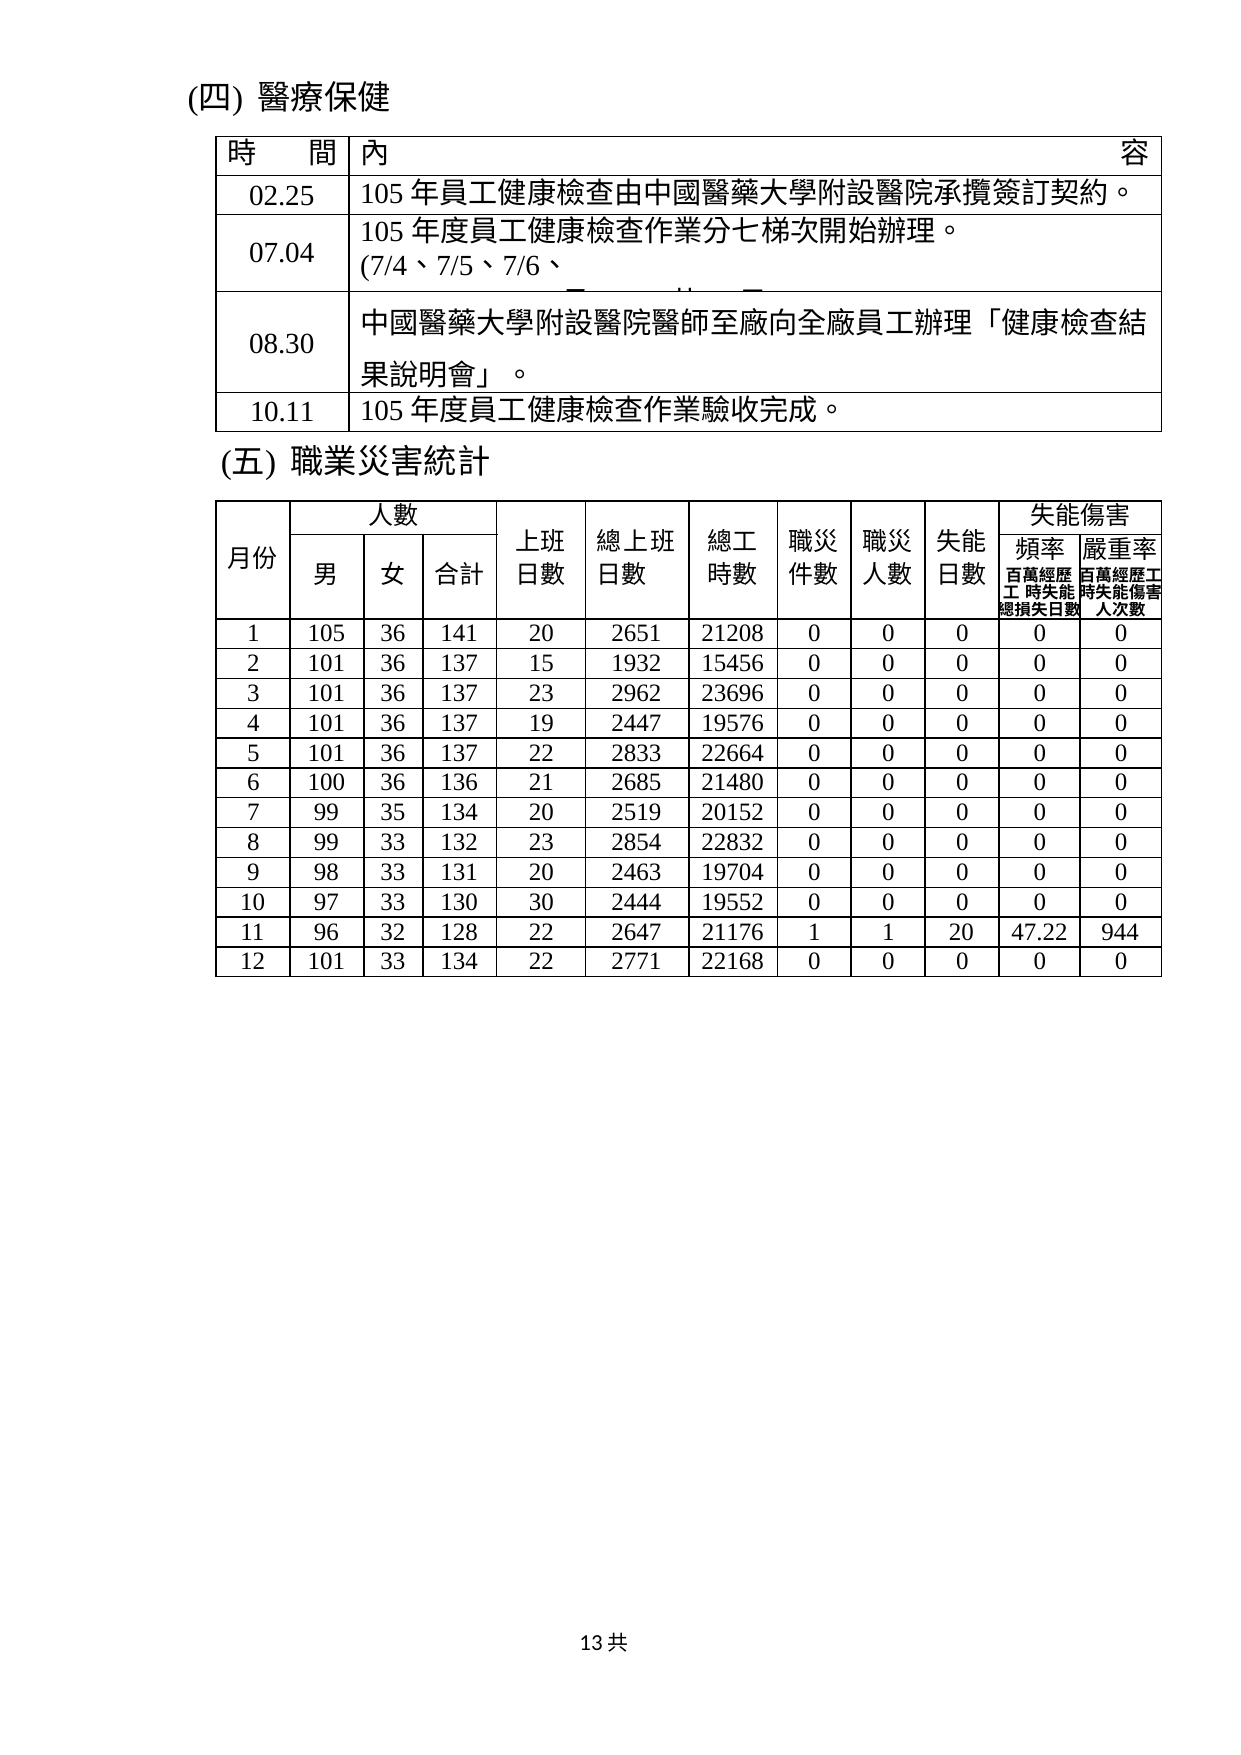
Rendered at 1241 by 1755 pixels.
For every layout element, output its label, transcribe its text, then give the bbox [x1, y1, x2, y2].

table_cell 21176 [690, 918, 777, 946]
table_cell 0 [778, 798, 850, 827]
table_cell 0 [1081, 679, 1161, 707]
table_cell 19576 [690, 709, 777, 737]
table_cell 0 [852, 798, 924, 827]
table_cell 女 [365, 535, 422, 618]
table_cell 合計 [424, 535, 496, 618]
table_cell 0 [778, 679, 850, 707]
table_cell 19552 [690, 888, 777, 916]
table_cell 1 [217, 620, 289, 648]
table_cell 1 [778, 918, 850, 946]
table_cell 2444 [586, 888, 688, 916]
table_cell 36 [365, 620, 422, 648]
table_cell 0 [778, 620, 850, 648]
table_cell 8 [217, 828, 289, 857]
table_cell 15 [497, 649, 585, 678]
table_cell 0 [926, 888, 998, 916]
table_cell 0 [926, 739, 998, 767]
table_cell 0 [852, 649, 924, 678]
table_cell 2447 [586, 709, 688, 737]
table_cell 0 [926, 709, 998, 737]
table_cell 2854 [586, 828, 688, 857]
table_cell 105 年員工健康檢查由中國醫藥大學附設醫院承攬簽訂契約。 [350, 176, 1161, 214]
table_cell 0 [852, 620, 924, 648]
table_cell 0 [1081, 739, 1161, 767]
table_cell 141 [424, 620, 496, 648]
table_cell 0 [1000, 649, 1079, 678]
table_header 職災 [778, 502, 850, 559]
table_header 職災 [852, 502, 924, 559]
table_cell 0 [852, 858, 924, 886]
table_cell 96 [291, 918, 363, 946]
table_cell 21208 [690, 620, 777, 648]
table_cell 0 [1000, 798, 1079, 827]
table_cell 22 [497, 948, 585, 976]
table_cell 日數 [926, 559, 998, 618]
table_cell 23 [497, 828, 585, 857]
table_cell 131 [424, 858, 496, 886]
table_cell 35 [365, 798, 422, 827]
table_cell 0 [1000, 709, 1079, 737]
table_cell 0 [1000, 769, 1079, 797]
table_cell 人次數 [1081, 601, 1161, 618]
table_cell 0 [1081, 858, 1161, 886]
table_cell 0 [852, 739, 924, 767]
table_cell 32 [365, 918, 422, 946]
table_cell 0 [1000, 620, 1079, 648]
table_header 月份 [217, 502, 289, 618]
table_header 總工 [690, 502, 777, 559]
table_cell 0 [852, 948, 924, 976]
table_cell 99 [291, 828, 363, 857]
table_cell 男 [291, 535, 363, 618]
table_cell 12 [217, 948, 289, 976]
table_cell 0 [926, 858, 998, 886]
table_cell 101 [291, 709, 363, 737]
table_cell 0 [926, 828, 998, 857]
table_cell 0 [926, 620, 998, 648]
table_cell 2685 [586, 769, 688, 797]
table_cell 105 年度員工健康檢查作業分七梯次開始辦理。(7/4、7/5、7/6、 7/7、7/11、7/12 及 7/14 共 7 日) [350, 215, 1161, 291]
table_cell 0 [778, 948, 850, 976]
table_cell 0 [1081, 948, 1161, 976]
table_cell 20 [497, 798, 585, 827]
table_cell 0 [778, 888, 850, 916]
table_cell 47.22 [1000, 918, 1079, 946]
table_cell 件數 [778, 559, 850, 618]
table_cell 0 [1000, 888, 1079, 916]
table_cell 嚴重率 百萬經歷工 時失能傷害 [1081, 535, 1161, 601]
table_cell 0 [926, 679, 998, 707]
table_header 時 間 [217, 137, 348, 174]
table_cell 0 [778, 739, 850, 767]
table_cell 08.30 [217, 292, 348, 392]
table_cell 22 [497, 918, 585, 946]
table_cell 36 [365, 739, 422, 767]
table_cell 36 [365, 649, 422, 678]
table_cell 0 [852, 679, 924, 707]
table_cell 137 [424, 649, 496, 678]
table_cell 0 [1000, 828, 1079, 857]
table_cell 2519 [586, 798, 688, 827]
table_cell 20 [497, 620, 585, 648]
table_cell 2463 [586, 858, 688, 886]
table_cell 6 [217, 769, 289, 797]
table_cell 20152 [690, 798, 777, 827]
table_cell 101 [291, 948, 363, 976]
table_cell 2833 [586, 739, 688, 767]
table_cell 0 [778, 828, 850, 857]
table_cell 0 [1081, 769, 1161, 797]
text (四) 醫療保健 [187, 75, 1174, 118]
table_cell 22168 [690, 948, 777, 976]
table_cell 頻率 百萬經歷工 時失能傷害 [1000, 535, 1079, 601]
table_cell 22664 [690, 739, 777, 767]
table_cell 20 [497, 858, 585, 886]
table_cell 23 [497, 679, 585, 707]
table_cell 19704 [690, 858, 777, 886]
table_cell 人數 [852, 559, 924, 618]
table_cell 134 [424, 948, 496, 976]
table_cell 總損失日數 [1000, 601, 1079, 618]
table_cell 101 [291, 649, 363, 678]
table_cell 5 [217, 739, 289, 767]
table_cell 1 [852, 918, 924, 946]
table_cell 100 [291, 769, 363, 797]
table_cell 0 [926, 769, 998, 797]
table_cell 0 [852, 709, 924, 737]
table_cell 0 [852, 888, 924, 916]
table_cell 33 [365, 858, 422, 886]
table_cell 2647 [586, 918, 688, 946]
table_cell 07.04 [217, 215, 348, 291]
table_cell 1932 [586, 649, 688, 678]
table_cell 0 [1000, 858, 1079, 886]
table_cell 33 [365, 888, 422, 916]
table_cell 中國醫藥大學附設醫院醫師至廠向全廠員工辦理「健康檢查結 果說明會」。 [350, 292, 1161, 392]
table_cell 0 [926, 649, 998, 678]
table_cell 105 年度員工健康檢查作業驗收完成。 [350, 393, 1161, 431]
table_cell 105 [291, 620, 363, 648]
table_cell 128 [424, 918, 496, 946]
table_cell 0 [1081, 888, 1161, 916]
table_cell 3 [217, 679, 289, 707]
table_cell 22 [497, 739, 585, 767]
table_cell 0 [778, 769, 850, 797]
table_cell 132 [424, 828, 496, 857]
table_cell 98 [291, 858, 363, 886]
table_cell 日數 [497, 559, 585, 618]
table_cell 0 [778, 858, 850, 886]
table_cell 2962 [586, 679, 688, 707]
table_cell 137 [424, 739, 496, 767]
table_cell 4 [217, 709, 289, 737]
table_cell 101 [291, 679, 363, 707]
table_cell 944 [1081, 918, 1161, 946]
table_cell 0 [852, 769, 924, 797]
table_cell 21480 [690, 769, 777, 797]
table_cell 36 [365, 769, 422, 797]
table_cell 0 [1081, 620, 1161, 648]
table_cell 0 [1081, 709, 1161, 737]
table_cell 9 [217, 858, 289, 886]
table_cell 0 [778, 649, 850, 678]
table_header 人數 [291, 502, 496, 533]
table_cell 日數 [586, 559, 688, 618]
table_cell 0 [1000, 739, 1079, 767]
table_cell 21 [497, 769, 585, 797]
table_cell 0 [1000, 679, 1079, 707]
table_header 上班 [497, 502, 585, 559]
table_cell 7 [217, 798, 289, 827]
table_cell 0 [1000, 948, 1079, 976]
table_cell 130 [424, 888, 496, 916]
table_cell 22832 [690, 828, 777, 857]
table_cell 0 [1081, 798, 1161, 827]
table_header 內 容 [350, 137, 1161, 174]
table_cell 33 [365, 828, 422, 857]
table_cell 137 [424, 709, 496, 737]
table_cell 33 [365, 948, 422, 976]
table_header 失能傷害 [1000, 502, 1161, 533]
table_cell 02.25 [217, 176, 348, 214]
table_cell 15456 [690, 649, 777, 678]
table_cell 30 [497, 888, 585, 916]
table_cell 99 [291, 798, 363, 827]
table_cell 2 [217, 649, 289, 678]
table_cell 10.11 [217, 393, 348, 431]
table_cell 137 [424, 679, 496, 707]
table_cell 134 [424, 798, 496, 827]
table_cell 19 [497, 709, 585, 737]
table_cell 2771 [586, 948, 688, 976]
table_cell 10 [217, 888, 289, 916]
table_cell 101 [291, 739, 363, 767]
table_cell 0 [778, 709, 850, 737]
table_cell 0 [1081, 828, 1161, 857]
table_cell 20 [926, 918, 998, 946]
table_cell 0 [1081, 649, 1161, 678]
table_cell 11 [217, 918, 289, 946]
table_cell 136 [424, 769, 496, 797]
table_cell 0 [926, 798, 998, 827]
table_cell 時數 [690, 559, 777, 618]
table_cell 97 [291, 888, 363, 916]
table_cell 2651 [586, 620, 688, 648]
table_cell 36 [365, 709, 422, 737]
table_cell 36 [365, 679, 422, 707]
table_cell 0 [852, 828, 924, 857]
table_header 失能 [926, 502, 998, 559]
table_cell 23696 [690, 679, 777, 707]
table_header 總上班 [586, 502, 688, 559]
text (五) 職業災害統計 [221, 438, 1174, 483]
table_cell 0 [926, 948, 998, 976]
